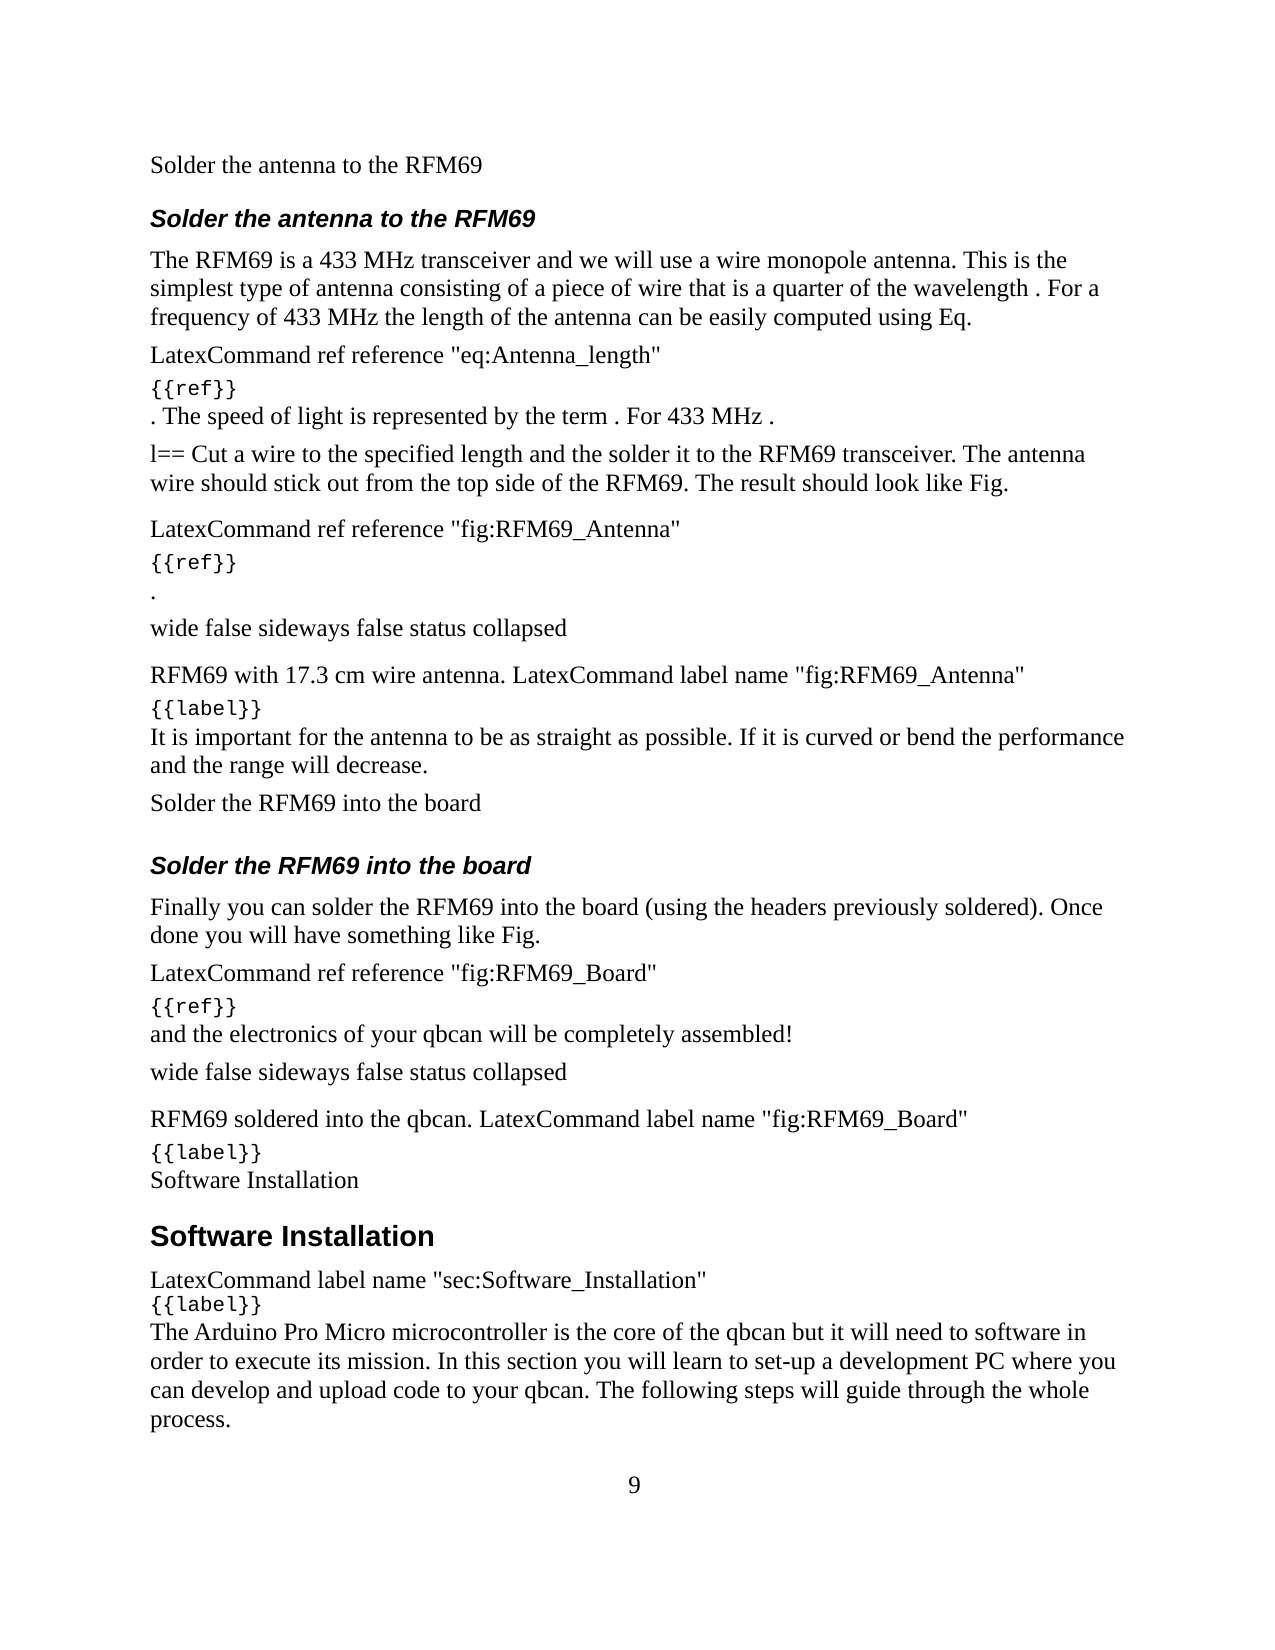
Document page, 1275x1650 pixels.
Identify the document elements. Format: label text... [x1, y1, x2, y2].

text It is important for the antenna to be as straight as possible. If it is curved or bend the performance and the range will decrease. [150, 722, 1125, 779]
text {{ref}} [150, 552, 1125, 576]
text LatexCommand ref reference "fig:RFM69_Antenna" [150, 514, 1125, 543]
text The Arduino Pro Micro microcontroller is the core of the qbcan but it will need to software in order to execute its mission. In this section you will learn to set-up a development PC where you can develop and upload code to your qbcan. The following steps will guide through the whole process. [150, 1317, 1125, 1432]
text LatexCommand ref reference "eq:Antenna_length" [150, 340, 1125, 369]
text . [150, 576, 1125, 604]
text {{ref}} [150, 378, 1125, 401]
text Solder the antenna to the RFM69 [150, 150, 1125, 179]
subtitle Solder the antenna to the RFM69 [150, 204, 1125, 232]
text wide false sideways false status collapsed [150, 613, 1125, 642]
text LatexCommand label name "sec:Software_Installation" [150, 1265, 1125, 1294]
text Software Installation [150, 1165, 1125, 1194]
text RFM69 with 17.3 cm wire antenna. LatexCommand label name "fig:RFM69_Antenna" [150, 660, 1125, 689]
text . The speed of light is represented by the term . For 433 MHz . [150, 401, 1125, 430]
text LatexCommand ref reference "fig:RFM69_Board" [150, 958, 1125, 987]
text RFM69 soldered into the qbcan. LatexCommand label name "fig:RFM69_Board" [150, 1104, 1125, 1133]
text Solder the RFM69 into the board [150, 788, 1125, 817]
text {{label}} [150, 1142, 1125, 1165]
text l== Cut a wire to the specified length and the solder it to the RFM69 transceiver. The antenna wire should stick out from the top side of the RFM69. The result should look like Fig. [150, 439, 1125, 497]
text {{label}} [150, 698, 1125, 722]
subtitle Solder the RFM69 into the board [150, 851, 1125, 879]
text and the electronics of your qbcan will be completely assembled! [150, 1019, 1125, 1048]
text Finally you can solder the RFM69 into the board (using the headers previously soldered). Once done you will have something like Fig. [150, 892, 1125, 949]
text The RFM69 is a 433 MHz transceiver and we will use a wire monopole antenna. This is the simplest type of antenna consisting of a piece of wire that is a quarter of the wavelength . For a frequency of 433 MHz the length of the antenna can be easily computed using Eq. [150, 245, 1125, 331]
text wide false sideways false status collapsed [150, 1057, 1125, 1086]
text {{ref}} [150, 996, 1125, 1019]
subtitle Software Installation [150, 1219, 1125, 1253]
text {{label}} [150, 1294, 1125, 1317]
